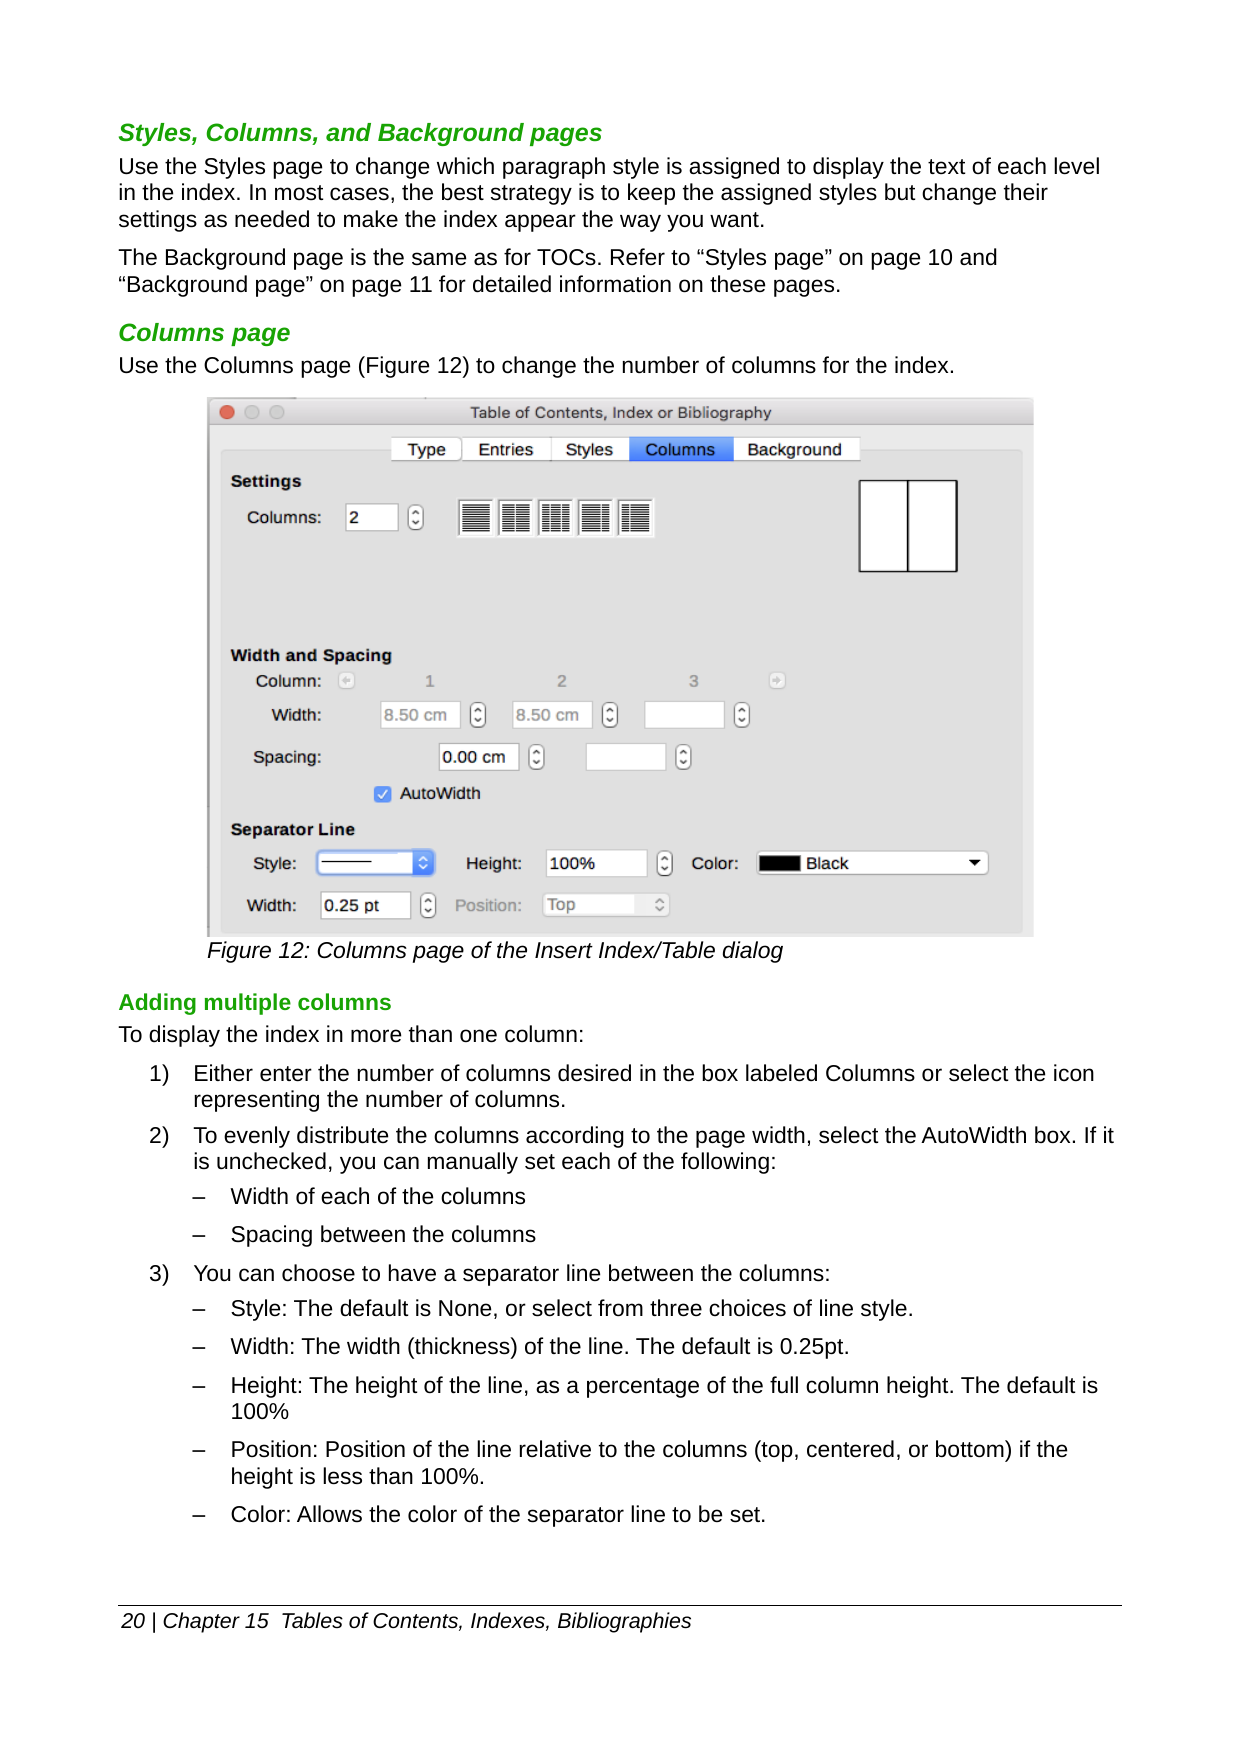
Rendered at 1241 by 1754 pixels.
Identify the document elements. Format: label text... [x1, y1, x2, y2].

list Spacing between the columns [192, 1221, 1122, 1248]
list Width of each of the columns [192, 1183, 1122, 1209]
list Either enter the number of columns desired in the box labeled Columns or select the icon representing the number of columns. [169, 1060, 1122, 1113]
list Width: The width (thickness) of the line. The default is 0.25pt. [192, 1333, 1122, 1360]
text The Background page is the same as for TOCs. Refer to “Styles page” on page 11 and “Background page” on page 12 for detailed information on these pages. [118, 244, 1122, 297]
list Height: The height of the line, as a percentage of the full column height. The default is 100% [192, 1372, 1122, 1424]
text Figure 12: Columns page of the Insert Index/Table dialog [207, 937, 1033, 963]
subtitle Adding multiple columns [118, 989, 1122, 1015]
text Use the Columns page (Figure 12) to change the number of columns for the index. [118, 352, 1122, 379]
list You can choose to have a separator line between the columns: [169, 1260, 1122, 1286]
list To evenly distribute the columns according to the page width, select the AutoWidth box. If it is unchecked, you can manually set each of the following: [169, 1122, 1122, 1174]
list Position: Position of the line relative to the columns (top, centered, or bottom) if the height is less than 100%. [192, 1436, 1122, 1489]
text Use the Styles page to change which paragraph style is assigned to display the text of each level in the index. In most cases, the best strategy is to keep the assigned styles but change their settings as needed to make the index appear the way you want. [118, 153, 1122, 232]
list Style: The default is None, or select from three choices of line style. [192, 1295, 1122, 1321]
picture [206, 397, 1034, 937]
list To display the index in more than one column: [118, 1021, 1122, 1047]
subtitle Columns page [118, 318, 1122, 346]
list Color: Allows the color of the separator line to be set. [192, 1501, 1122, 1527]
subtitle Styles, Columns, and Background pages [118, 118, 1122, 147]
